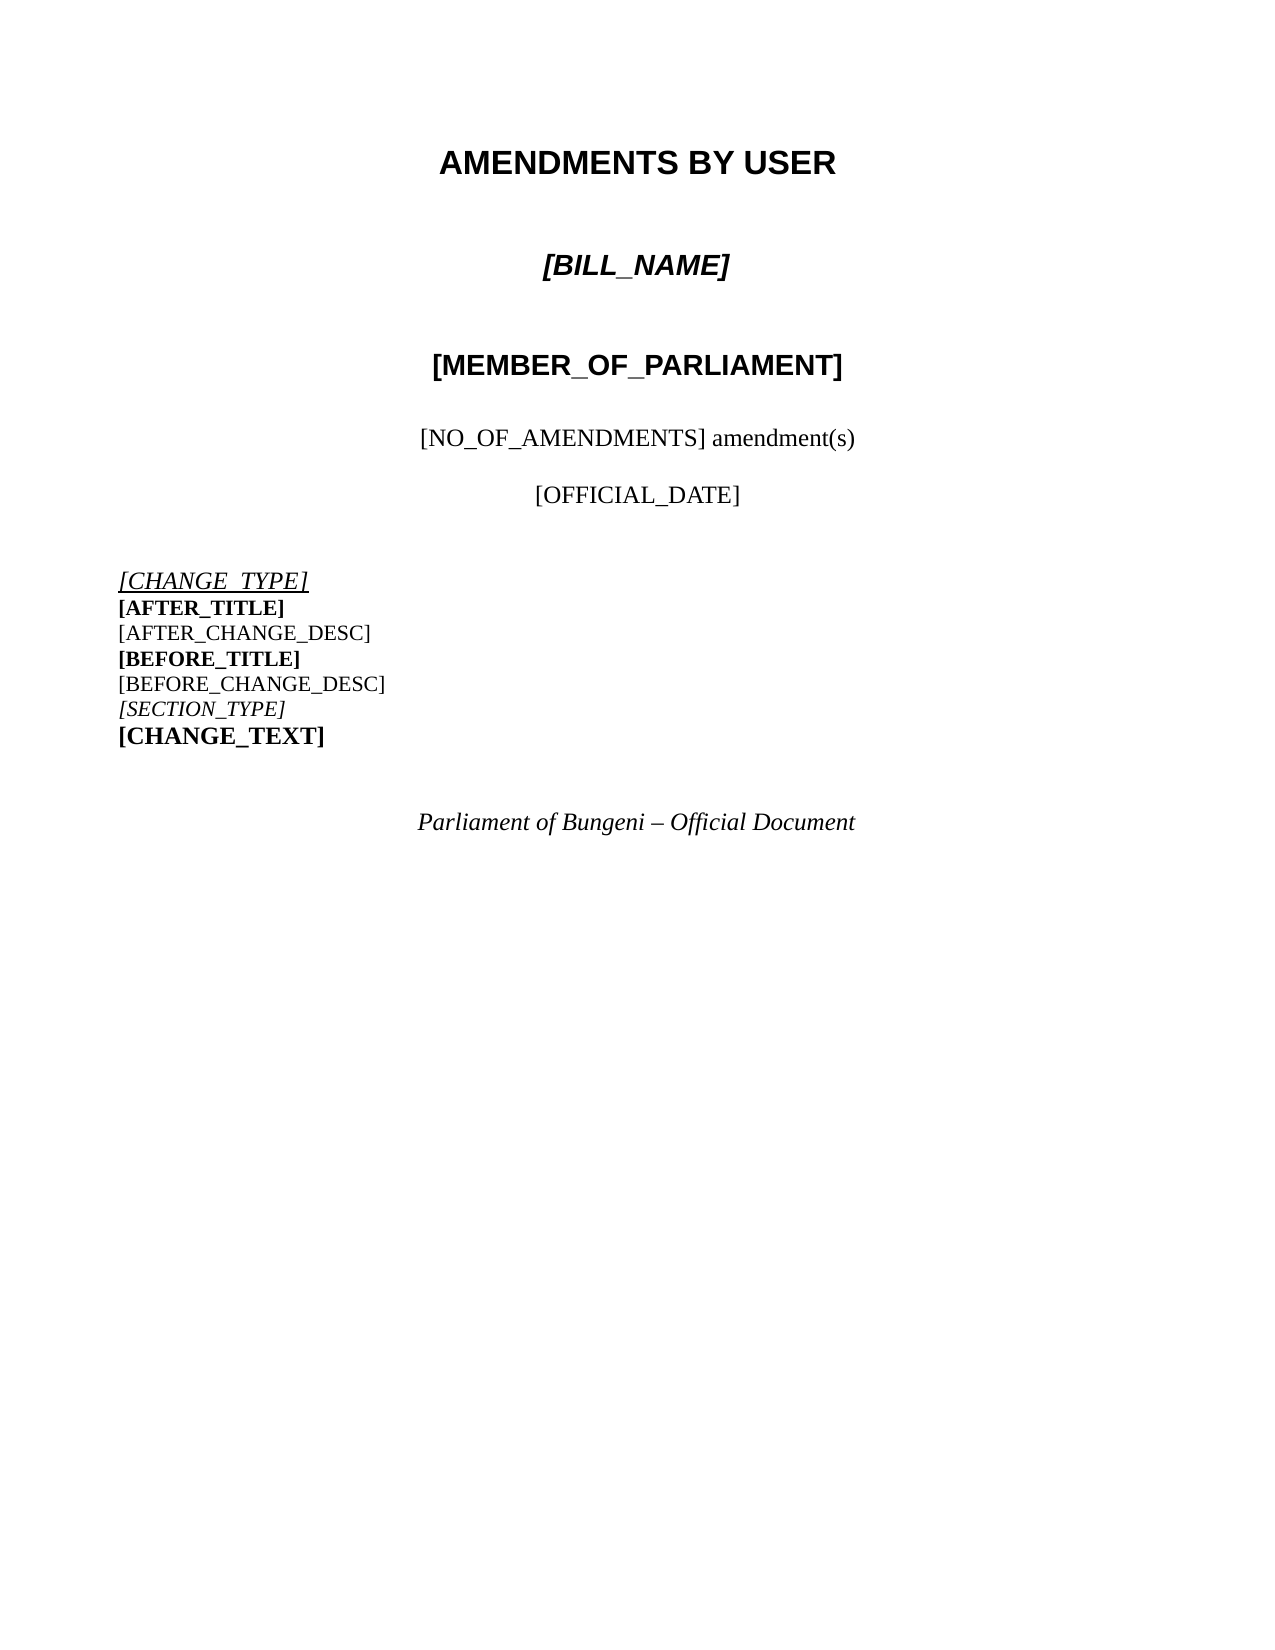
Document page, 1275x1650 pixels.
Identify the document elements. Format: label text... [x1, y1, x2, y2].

text [NO_OF_AMENDMENTS] amendment(s) [118, 423, 1157, 451]
subtitle [BILL_NAME] [118, 248, 1157, 282]
text Parliament of Bungeni – Official Document [118, 807, 1157, 836]
text [CHANGE_TEXT] [118, 721, 1157, 750]
text [BEFORE_TITLE] [118, 646, 1157, 671]
text [OFFICIAL_DATE] [118, 480, 1157, 509]
subtitle AMENDMENTS BY USER [118, 143, 1157, 182]
text [AFTER_CHANGE_DESC] [118, 620, 1157, 646]
text [CHANGE_TYPE] [118, 566, 1157, 595]
subtitle [MEMBER_OF_PARLIAMENT] [118, 348, 1157, 381]
text [AFTER_TITLE] [118, 595, 1157, 620]
text [BEFORE_CHANGE_DESC] [118, 671, 1157, 696]
text [SECTION_TYPE] [118, 696, 1157, 721]
